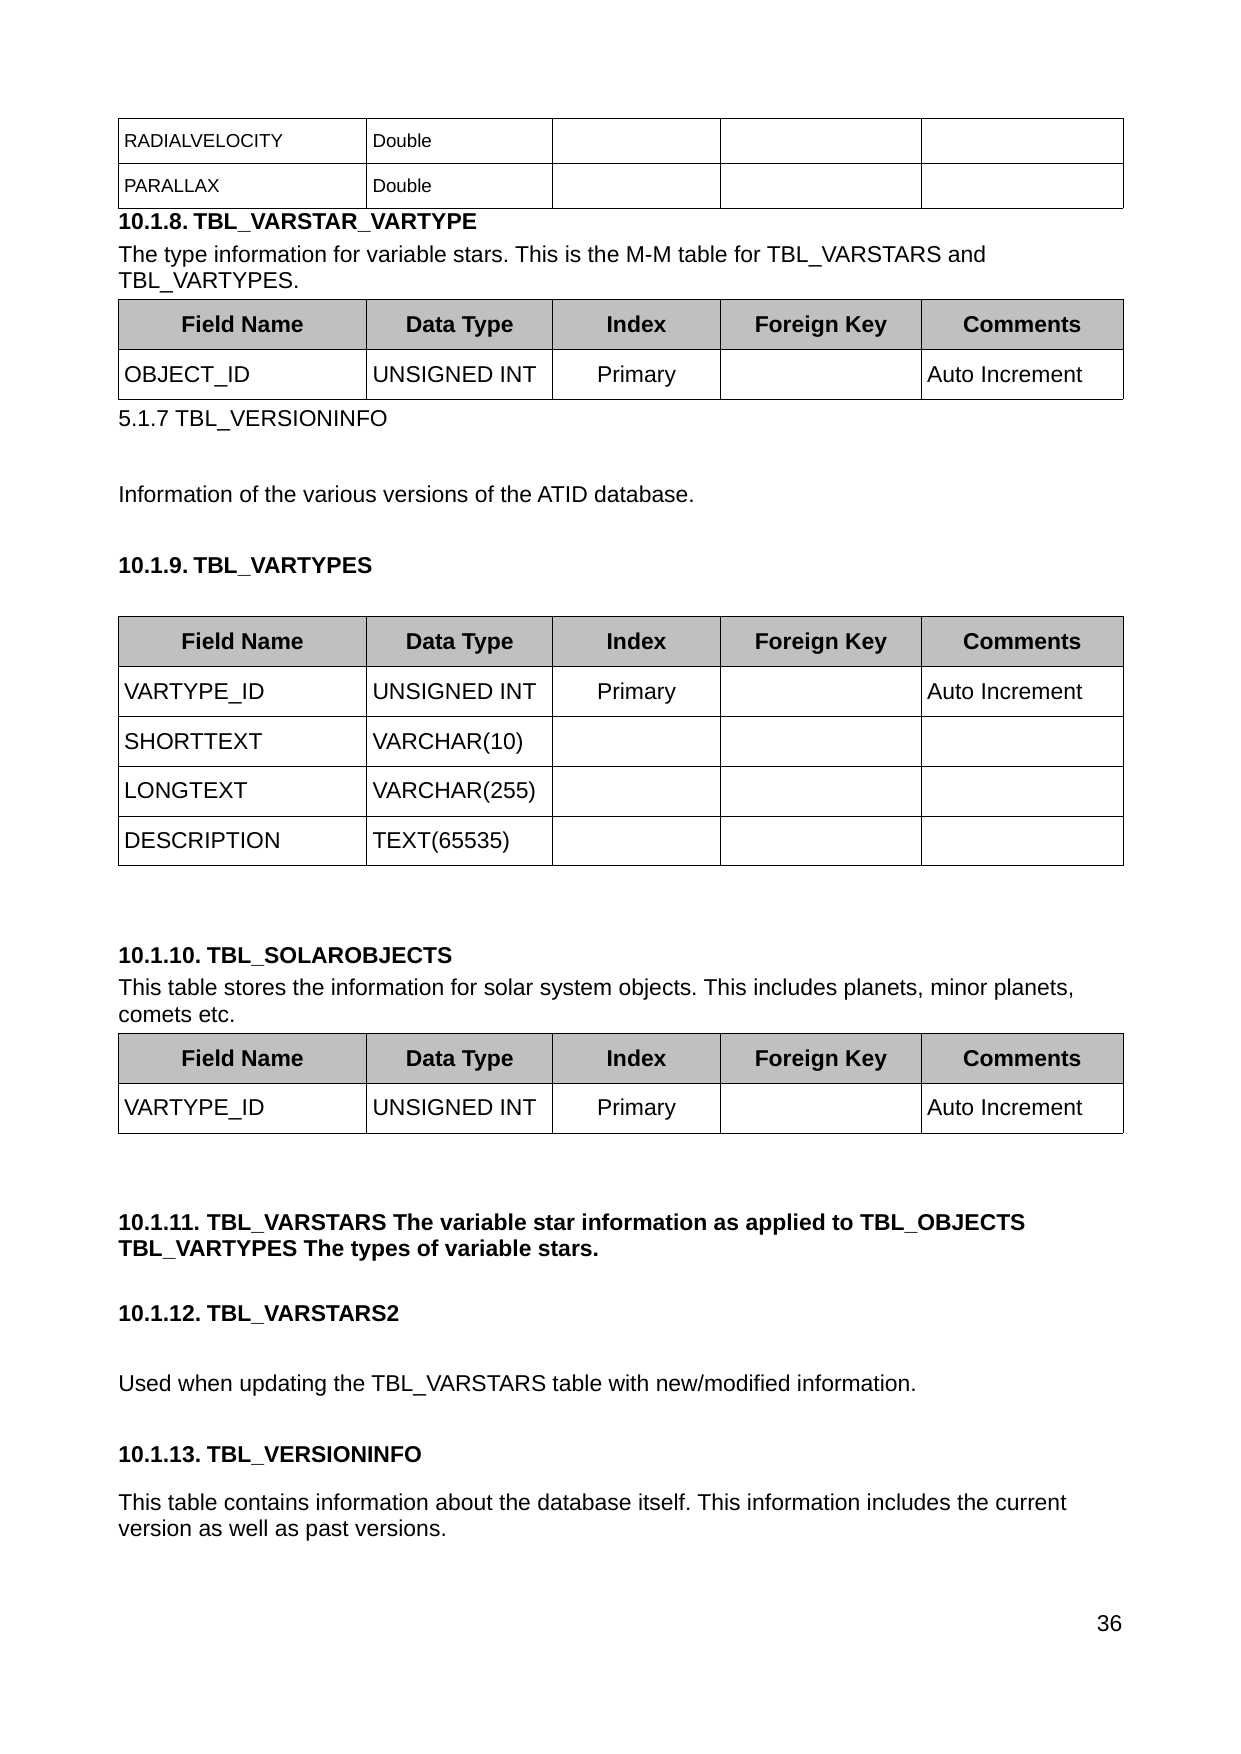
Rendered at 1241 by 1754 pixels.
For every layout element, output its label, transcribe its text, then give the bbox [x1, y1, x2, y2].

table_header Field Name [119, 617, 366, 666]
table_cell [922, 767, 1123, 816]
table_cell VARTYPE_ID [119, 667, 366, 716]
table_cell [721, 817, 921, 865]
table_header Comments [922, 300, 1123, 349]
table_header Comments [922, 617, 1123, 666]
subtitle TBL_VARSTARS The variable star information as applied to TBL_OBJECTS TBL_VARTYPES The types of variable stars. [118, 1209, 1122, 1262]
table_cell [721, 667, 921, 716]
table_cell Primary [553, 350, 720, 399]
table_cell [721, 350, 921, 399]
subtitle TBL_VARSTARS2 [118, 1300, 1122, 1326]
table_cell PARALLAX [119, 164, 366, 208]
table_cell [922, 119, 1123, 163]
table_header Field Name [119, 300, 366, 349]
table_cell [922, 164, 1123, 208]
table_cell Primary [553, 667, 720, 716]
table_header Field Name [119, 1034, 366, 1083]
table_cell UNSIGNED INT [367, 667, 552, 716]
table_cell TEXT(65535) [367, 817, 552, 865]
table_cell [553, 164, 720, 208]
table_cell Auto Increment [922, 667, 1123, 716]
table_cell [721, 767, 921, 816]
subtitle TBL_VERSIONINFO [118, 1441, 1122, 1467]
table_cell [922, 717, 1123, 766]
table_cell [553, 767, 720, 816]
table_cell UNSIGNED INT [367, 1084, 552, 1132]
table_cell VARTYPE_ID [119, 1084, 366, 1132]
table_header Index [553, 300, 720, 349]
text Used when updating the TBL_VARSTARS table with new/modified information. [118, 1370, 1122, 1397]
table_header Data Type [367, 617, 552, 666]
table_cell [553, 119, 720, 163]
table_cell SHORTTEXT [119, 717, 366, 766]
text This table stores the information for solar system objects. This includes planets, minor planets, comets etc. [118, 974, 1122, 1027]
text This table contains information about the database itself. This information includes the current version as well as past versions. [118, 1467, 1122, 1541]
table_cell [721, 119, 921, 163]
table_cell DESCRIPTION [119, 817, 366, 865]
table_cell RADIALVELOCITY [119, 119, 366, 163]
table_cell VARCHAR(255) [367, 767, 552, 816]
table_cell [721, 164, 921, 208]
subtitle TBL_VARSTAR_VARTYPE [118, 209, 1122, 234]
table_cell LONGTEXT [119, 767, 366, 816]
table_header Foreign Key [721, 617, 921, 666]
table_cell [553, 817, 720, 865]
table_cell VARCHAR(10) [367, 717, 552, 766]
table_cell Double [367, 119, 552, 163]
table_cell Auto Increment [922, 350, 1123, 399]
table_cell Primary [553, 1084, 720, 1132]
table_header Data Type [367, 1034, 552, 1083]
table_header Index [553, 617, 720, 666]
table_header Data Type [367, 300, 552, 349]
table_cell OBJECT_ID [119, 350, 366, 399]
subtitle TBL_VARTYPES [118, 552, 1122, 578]
table_header Comments [922, 1034, 1123, 1083]
text 5.1.7 TBL_VERSIONINFO [118, 405, 1122, 431]
table_cell UNSIGNED INT [367, 350, 552, 399]
table_cell Auto Increment [922, 1084, 1123, 1132]
table_cell [721, 1084, 921, 1132]
text Information of the various versions of the ATID database. [118, 481, 1122, 508]
table_header Foreign Key [721, 1034, 921, 1083]
table_cell Double [367, 164, 552, 208]
table_cell [922, 817, 1123, 865]
table_header Foreign Key [721, 300, 921, 349]
table_header Index [553, 1034, 720, 1083]
table_cell [721, 717, 921, 766]
table_cell [553, 717, 720, 766]
text The type information for variable stars. This is the M-M table for TBL_VARSTARS and TBL_VARTYPES. [118, 241, 1122, 293]
subtitle TBL_SOLAROBJECTS [118, 942, 1122, 968]
